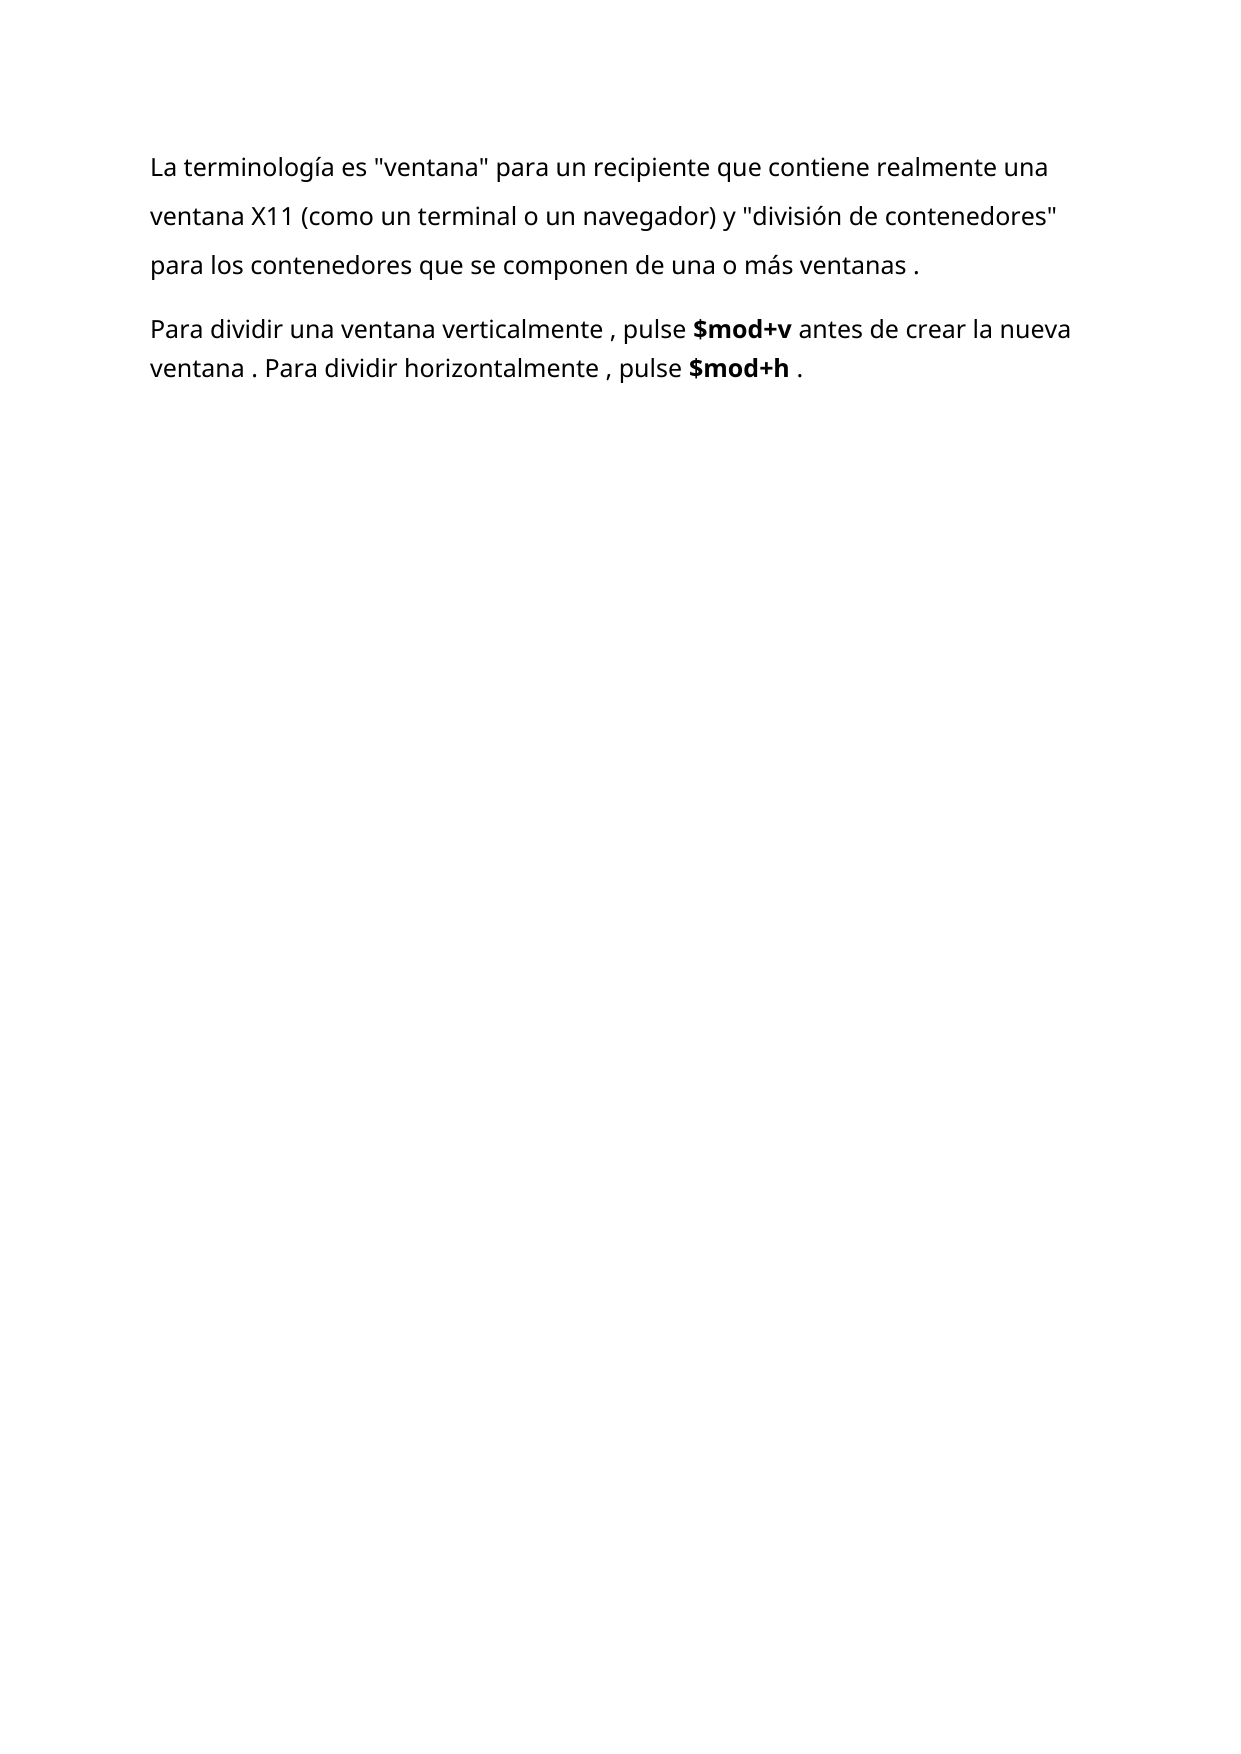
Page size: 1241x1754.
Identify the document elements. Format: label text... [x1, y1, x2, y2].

text Para dividir una ventana verticalmente , pulse $mod+v antes de crear la nueva ventana . Para dividir horizontalmente , pulse $mod+h . [150, 311, 1091, 385]
text La terminología es "ventana" para un recipiente que contiene realmente una ventana X11 (como un terminal o un navegador) y "división de contenedores" para los contenedores que se componen de una o más ventanas . [150, 150, 1091, 282]
